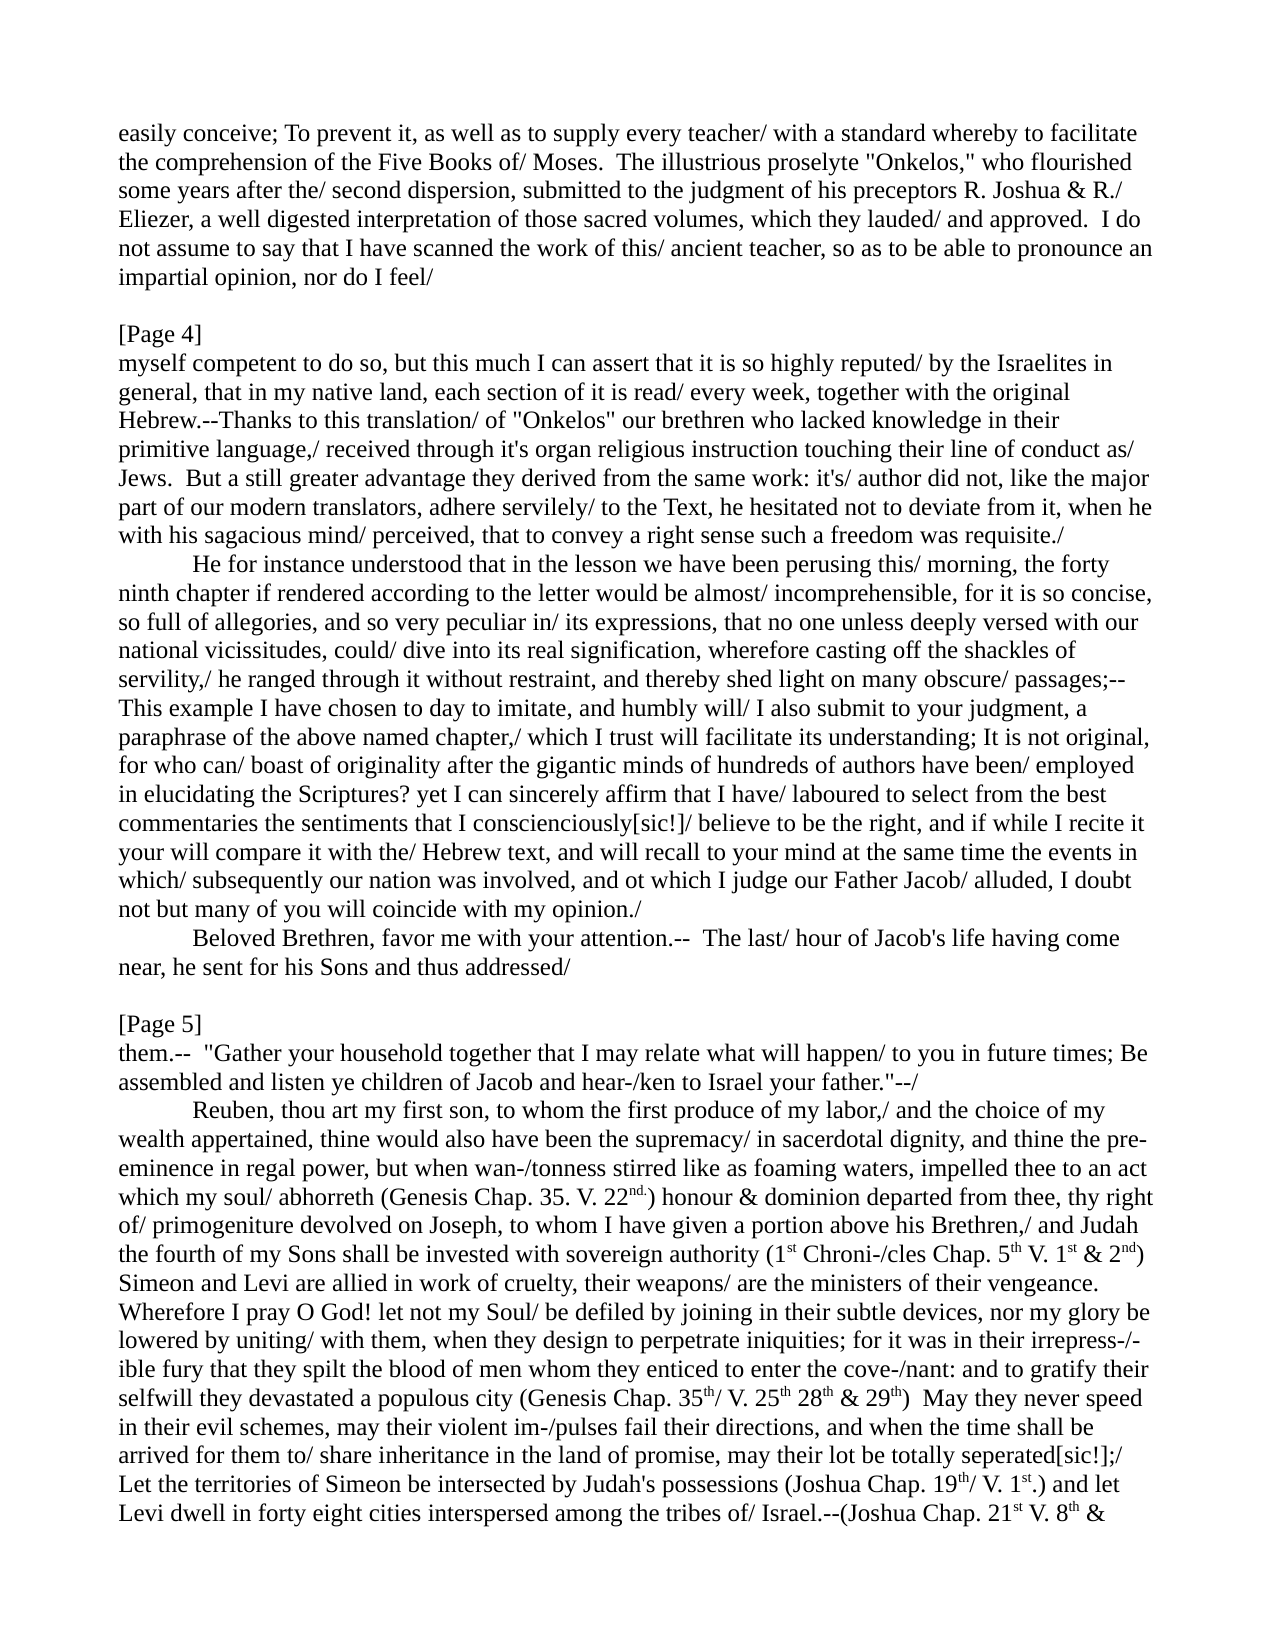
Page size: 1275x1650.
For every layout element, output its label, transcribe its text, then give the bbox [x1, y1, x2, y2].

text them.-- "Gather your household together that I may relate what will happen/ to you in future times; Be assembled and listen ye children of Jacob and hear-/ken to Israel your father."--/ [118, 1038, 1157, 1096]
text He for instance understood that in the lesson we have been perusing this/ morning, the forty ninth chapter if rendered according to the letter would be almost/ incomprehensible, for it is so concise, so full of allegories, and so very peculiar in/ its expressions, that no one unless deeply versed with our national vicissitudes, could/ dive into its real signification, wherefore casting off the shackles of servility,/ he ranged through it without restraint, and thereby shed light on many obscure/ passages;--This example I have chosen to day to imitate, and humbly will/ I also submit to your judgment, a paraphrase of the above named chapter,/ which I trust will facilitate its understanding; It is not original, for who can/ boast of originality after the gigantic minds of hundreds of authors have been/ employed in elucidating the Scriptures? yet I can sincerely affirm that I have/ laboured to select from the best commentaries the sentiments that I conscienciously[sic!]/ believe to be the right, and if while I recite it your will compare it with the/ Hebrew text, and will recall to your mind at the same time the events in which/ subsequently our nation was involved, and ot which I judge our Father Jacob/ alluded, I doubt not but many of you will coincide with my opinion./ [118, 549, 1157, 923]
text easily conceive; To prevent it, as well as to supply every teacher/ with a standard whereby to facilitate the comprehension of the Five Books of/ Moses. The illustrious proselyte "Onkelos," who flourished some years after the/ second dispersion, submitted to the judgment of his preceptors R. Joshua & R./ Eliezer, a well digested interpretation of those sacred volumes, which they lauded/ and approved. I do not assume to say that I have scanned the work of this/ ancient teacher, so as to be able to pronounce an impartial opinion, nor do I feel/ [118, 118, 1157, 291]
text [Page 5] [118, 1009, 1157, 1038]
text [Page 4] [118, 319, 1157, 348]
text Reuben, thou art my first son, to whom the first produce of my labor,/ and the choice of my wealth appertained, thine would also have been the supremacy/ in sacerdotal dignity, and thine the pre-eminence in regal power, but when wan-/tonness stirred like as foaming waters, impelled thee to an act which my soul/ abhorreth (Genesis Chap. 35. V. 22nd.) honour & dominion departed from thee, thy right of/ primogeniture devolved on Joseph, to whom I have given a portion above his Brethren,/ and Judah the fourth of my Sons shall be invested with sovereign authority (1st Chroni-/cles Chap. 5th V. 1st & 2nd) [118, 1096, 1157, 1268]
text Simeon and Levi are allied in work of cruelty, their weapons/ are the ministers of their vengeance. Wherefore I pray O God! let not my Soul/ be defiled by joining in their subtle devices, nor my glory be lowered by uniting/ with them, when they design to perpetrate iniquities; for it was in their irrepress-/-ible fury that they spilt the blood of men whom they enticed to enter the cove-/nant: and to gratify their selfwill they devastated a populous city (Genesis Chap. 35th/ V. 25th 28th & 29th) May they never speed in their evil schemes, may their violent im-/pulses fail their directions, and when the time shall be arrived for them to/ share inheritance in the land of promise, may their lot be totally seperated[sic!];/ Let the territories of Simeon be intersected by Judah's possessions (Joshua Chap. 19th/ V. 1st.) and let Levi dwell in forty eight cities interspersed among the tribes of/ Israel.--(Joshua Chap. 21st V. 8th & [118, 1268, 1157, 1527]
text Beloved Brethren, favor me with your attention.-- The last/ hour of Jacob's life having come near, he sent for his Sons and thus addressed/ [118, 923, 1157, 981]
text myself competent to do so, but this much I can assert that it is so highly reputed/ by the Israelites in general, that in my native land, each section of it is read/ every week, together with the original Hebrew.--Thanks to this translation/ of "Onkelos" our brethren who lacked knowledge in their primitive language,/ received through it's organ religious instruction touching their line of conduct as/ Jews. But a still greater advantage they derived from the same work: it's/ author did not, like the major part of our modern translators, adhere servilely/ to the Text, he hesitated not to deviate from it, when he with his sagacious mind/ perceived, that to convey a right sense such a freedom was requisite./ [118, 348, 1157, 549]
